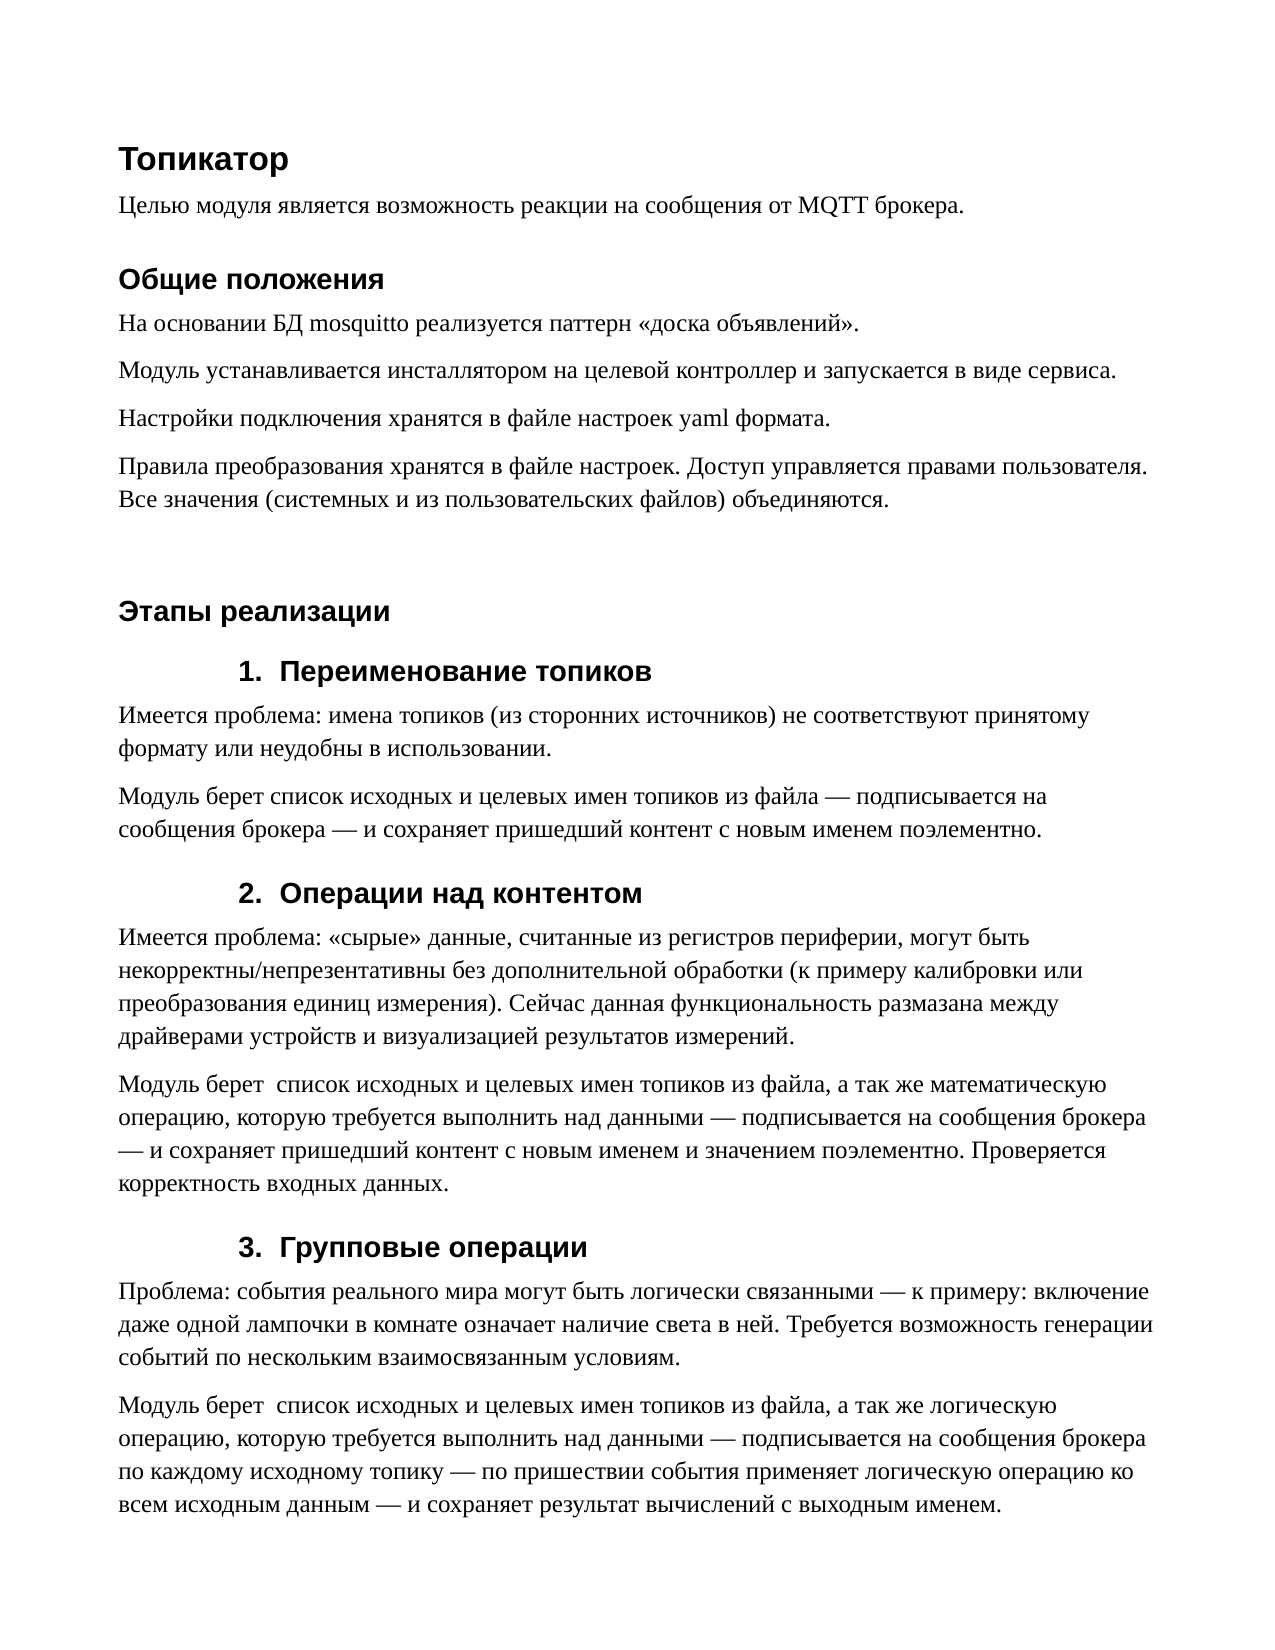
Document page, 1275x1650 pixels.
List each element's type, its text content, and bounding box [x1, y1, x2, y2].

subtitle Топикатор [118, 139, 1157, 177]
subtitle Операции над контентом [238, 876, 1157, 910]
text Имеется проблема: «сырые» данные, считанные из регистров периферии, могут быть некорректны/непрезентативны без дополнительной обработки (к примеру калибровки или преобразования единиц измерения). Сейчас данная функциональность размазана между драйверами устройств и визуализацией результатов измерений. [118, 922, 1157, 1050]
text Имеется проблема: имена топиков (из сторонних источников) не соответствуют принятому формату или неудобны в использовании. [118, 700, 1157, 762]
text На основании БД mosquitto реализуется паттерн «доска объявлений». [118, 308, 1157, 337]
subtitle Групповые операции [238, 1230, 1157, 1264]
text Проблема: события реального мира могут быть логически связанными — к примеру: включение даже одной лампочки в комнате означает наличие света в ней. Требуется возможность генерации событий по нескольким взаимосвязанным условиям. [118, 1276, 1157, 1371]
subtitle Переименование топиков [238, 654, 1157, 688]
text Модуль берет список исходных и целевых имен топиков из файла, а так же логическую операцию, которую требуется выполнить над данными — подписывается на сообщения брокера по каждому исходному топику — по пришествии события применяет логическую операцию ко всем исходным данным — и сохраняет результат вычислений с выходным именем. [118, 1390, 1157, 1518]
text Модуль устанавливается инсталлятором на целевой контроллер и запускается в виде сервиса. [118, 356, 1157, 384]
text Настройки подключения хранятся в файле настроек yaml формата. [118, 403, 1157, 432]
subtitle Этапы реализации [118, 594, 1157, 627]
text Правила преобразования хранятся в файле настроек. Доступ управляется правами пользователя. Все значения (системных и из пользовательских файлов) объединяются. [118, 451, 1157, 513]
subtitle Общие положения [118, 262, 1157, 296]
text Модуль берет список исходных и целевых имен топиков из файла — подписывается на сообщения брокера — и сохраняет пришедший контент с новым именем поэлементно. [118, 781, 1157, 843]
text Модуль берет список исходных и целевых имен топиков из файла, а так же математическую операцию, которую требуется выполнить над данными — подписывается на сообщения брокера — и сохраняет пришедший контент с новым именем и значением поэлементно. Проверяется корректность входных данных. [118, 1069, 1157, 1197]
text Целью модуля является возможность реакции на сообщения от MQTT брокера. [118, 190, 1157, 219]
